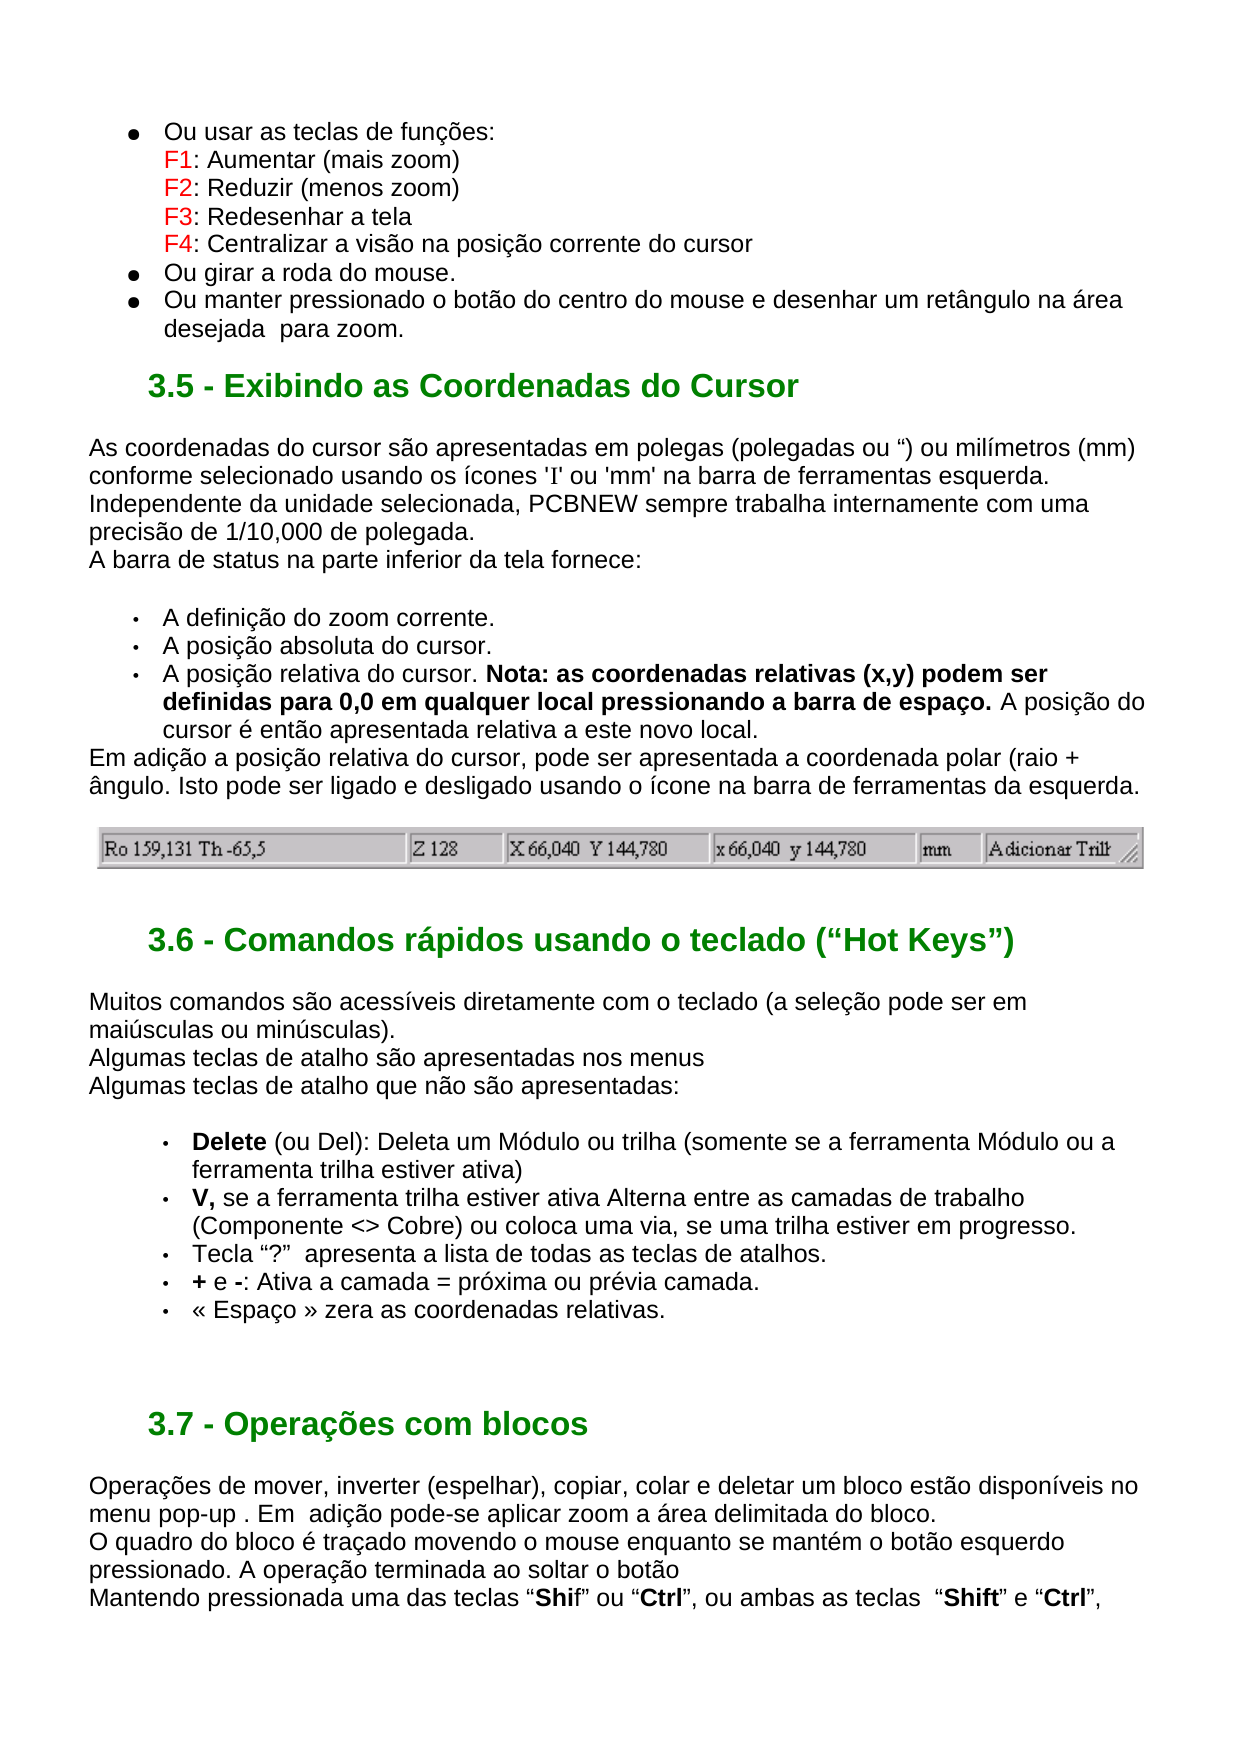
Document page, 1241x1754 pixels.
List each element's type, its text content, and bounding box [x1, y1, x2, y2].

subtitle Exibindo as Coordenadas do Cursor [148, 367, 1152, 404]
subtitle Comandos rápidos usando o teclado (“Hot Keys”) [148, 921, 1152, 958]
list V, se a ferramenta trilha estiver ativa Alterna entre as camadas de trabalho (Componente <> Cobre) ou coloca uma via, se uma trilha estiver em progresso. [162, 1184, 1152, 1240]
list A definição do zoom corrente. [133, 603, 1152, 631]
list Ou girar a roda do mouse. [126, 258, 1152, 286]
text Em adição a posição relativa do cursor, pode ser apresentada a coordenada polar (raio + ângulo. Isto pode ser ligado e desligado usando o ícone na barra de ferramentas da esquerda. [88, 743, 1152, 799]
list Ou manter pressionado o botão do centro do mouse e desenhar um retângulo na área desejada para zoom. [126, 286, 1152, 342]
list Tecla “?” apresenta a lista de todas as teclas de atalhos. [162, 1240, 1152, 1268]
list « Espaço » zera as coordenadas relativas. [162, 1296, 1152, 1324]
list Delete (ou Del): Deleta um Módulo ou trilha (somente se a ferramenta Módulo ou a ferramenta trilha estiver ativa) [162, 1128, 1152, 1184]
list Ou usar as teclas de funções: F1: Aumentar (mais zoom) F2: Reduzir (menos zoom) F3: Redesenhar a tela F4: Centralizar a visão na posição corrente do cursor [126, 118, 1152, 258]
subtitle Mantendo pressionada uma das teclas “Shif” ou “Ctrl”, ou ambas as teclas “Shift” e “Ctrl”, [88, 1583, 1152, 1611]
list + e -: Ativa a camada = próxima ou prévia camada. [162, 1268, 1152, 1296]
list A posição relativa do cursor. Nota: as coordenadas relativas (x,y) podem ser definidas para 0,0 em qualquer local pressionando a barra de espaço. A posição do cursor é então apresentada relativa a este novo local. [133, 659, 1152, 743]
subtitle Algumas teclas de atalho que não são apresentadas: [88, 1072, 1152, 1100]
list A posição absoluta do cursor. [133, 631, 1152, 659]
subtitle Operações de mover, inverter (espelhar), copiar, colar e deletar um bloco estão disponíveis no menu pop-up . Em adição pode-se aplicar zoom a área delimitada do bloco. [88, 1471, 1152, 1527]
subtitle O quadro do bloco é traçado movendo o mouse enquanto se mantém o botão esquerdo pressionado. A operação terminada ao soltar o botão [88, 1527, 1152, 1583]
subtitle Operações com blocos [148, 1405, 1152, 1442]
subtitle Muitos comandos são acessíveis diretamente com o teclado (a seleção pode ser em maiúsculas ou minúsculas). [88, 988, 1152, 1044]
subtitle As coordenadas do cursor são apresentadas em polegas (polegadas ou “) ou milímetros (mm) conforme selecionado usando os ícones 'I' ou 'mm' na barra de ferramentas esquerda. [88, 434, 1152, 490]
subtitle A barra de status na parte inferior da tela fornece: [88, 546, 1152, 574]
subtitle Independente da unidade selecionada, PCBNEW sempre trabalha internamente com uma precisão de 1/10,000 de polegada. [88, 490, 1152, 546]
subtitle Algumas teclas de atalho são apresentadas nos menus [88, 1044, 1152, 1072]
picture [96, 827, 1144, 869]
